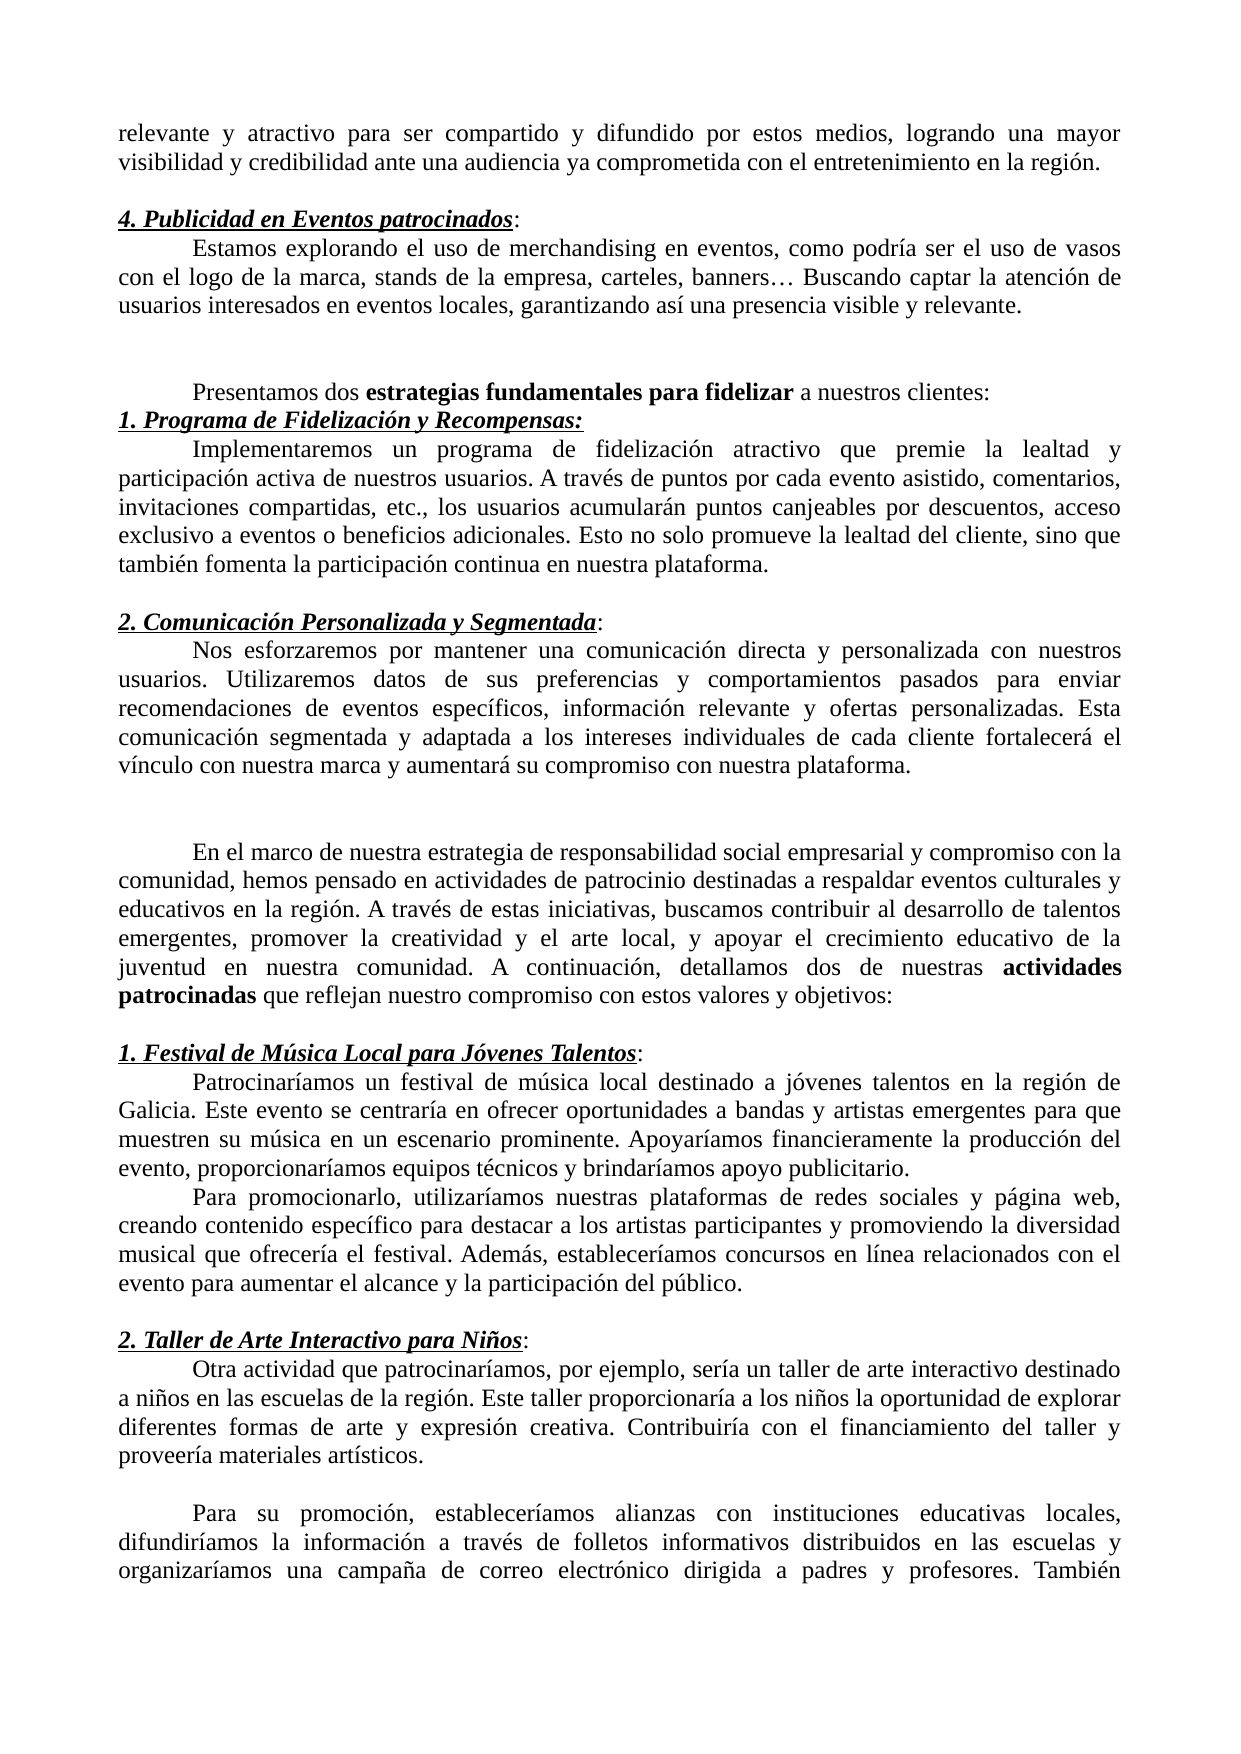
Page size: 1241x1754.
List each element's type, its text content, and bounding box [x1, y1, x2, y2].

text Patrocinaríamos un festival de música local destinado a jóvenes talentos en la región de Galicia. Este evento se centraría en ofrecer oportunidades a bandas y artistas emergentes para que muestren su música en un escenario prominente. Apoyaríamos financieramente la producción del evento, proporcionaríamos equipos técnicos y brindaríamos apoyo publicitario. [118, 1067, 1122, 1182]
text 2. Taller de Arte Interactivo para Niños: [118, 1326, 1122, 1354]
text Otra actividad que patrocinaríamos, por ejemplo, sería un taller de arte interactivo destinado a niños en las escuelas de la región. Este taller proporcionaría a los niños la oportunidad de explorar diferentes formas de arte y expresión creativa. Contribuiría con el financiamiento del taller y proveería materiales artísticos. [118, 1354, 1122, 1469]
text Presentamos dos estrategias fundamentales para fidelizar a nuestros clientes: [118, 377, 1122, 406]
text 1. Programa de Fidelización y Recompensas: [118, 406, 1122, 434]
text En el marco de nuestra estrategia de responsabilidad social empresarial y compromiso con la comunidad, hemos pensado en actividades de patrocinio destinadas a respaldar eventos culturales y educativos en la región. A través de estas iniciativas, buscamos contribuir al desarrollo de talentos emergentes, promover la creatividad y el arte local, y apoyar el crecimiento educativo de la juventud en nuestra comunidad. A continuación, detallamos dos de nuestras actividades patrocinadas que reflejan nuestro compromiso con estos valores y objetivos: [118, 837, 1122, 1009]
text 4. Publicidad en Eventos patrocinados: [118, 204, 1122, 233]
text Nos esforzaremos por mantener una comunicación directa y personalizada con nuestros usuarios. Utilizaremos datos de sus preferencias y comportamientos pasados para enviar recomendaciones de eventos específicos, información relevante y ofertas personalizadas. Esta comunicación segmentada y adaptada a los intereses individuales de cada cliente fortalecerá el vínculo con nuestra marca y aumentará su compromiso con nuestra plataforma. [118, 636, 1122, 779]
text Para su promoción, estableceríamos alianzas con instituciones educativas locales, difundiríamos la información a través de folletos informativos distribuidos en las escuelas y organizaríamos una campaña de correo electrónico dirigida a padres y profesores. También [118, 1498, 1122, 1584]
text relevante y atractivo para ser compartido y difundido por estos medios, logrando una mayor visibilidad y credibilidad ante una audiencia ya comprometida con el entretenimiento en la región. [118, 118, 1122, 176]
text Implementaremos un programa de fidelización atractivo que premie la lealtad y participación activa de nuestros usuarios. A través de puntos por cada evento asistido, comentarios, invitaciones compartidas, etc., los usuarios acumularán puntos canjeables por descuentos, acceso exclusivo a eventos o beneficios adicionales. Esto no solo promueve la lealtad del cliente, sino que también fomenta la participación continua en nuestra plataforma. [118, 434, 1122, 578]
text 2. Comunicación Personalizada y Segmentada: [118, 607, 1122, 636]
text Para promocionarlo, utilizaríamos nuestras plataformas de redes sociales y página web, creando contenido específico para destacar a los artistas participantes y promoviendo la diversidad musical que ofrecería el festival. Además, estableceríamos concursos en línea relacionados con el evento para aumentar el alcance y la participación del público. [118, 1182, 1122, 1297]
text Estamos explorando el uso de merchandising en eventos, como podría ser el uso de vasos con el logo de la marca, stands de la empresa, carteles, banners… Buscando captar la atención de usuarios interesados en eventos locales, garantizando así una presencia visible y relevante. [118, 233, 1122, 319]
text 1. Festival de Música Local para Jóvenes Talentos: [118, 1038, 1122, 1067]
